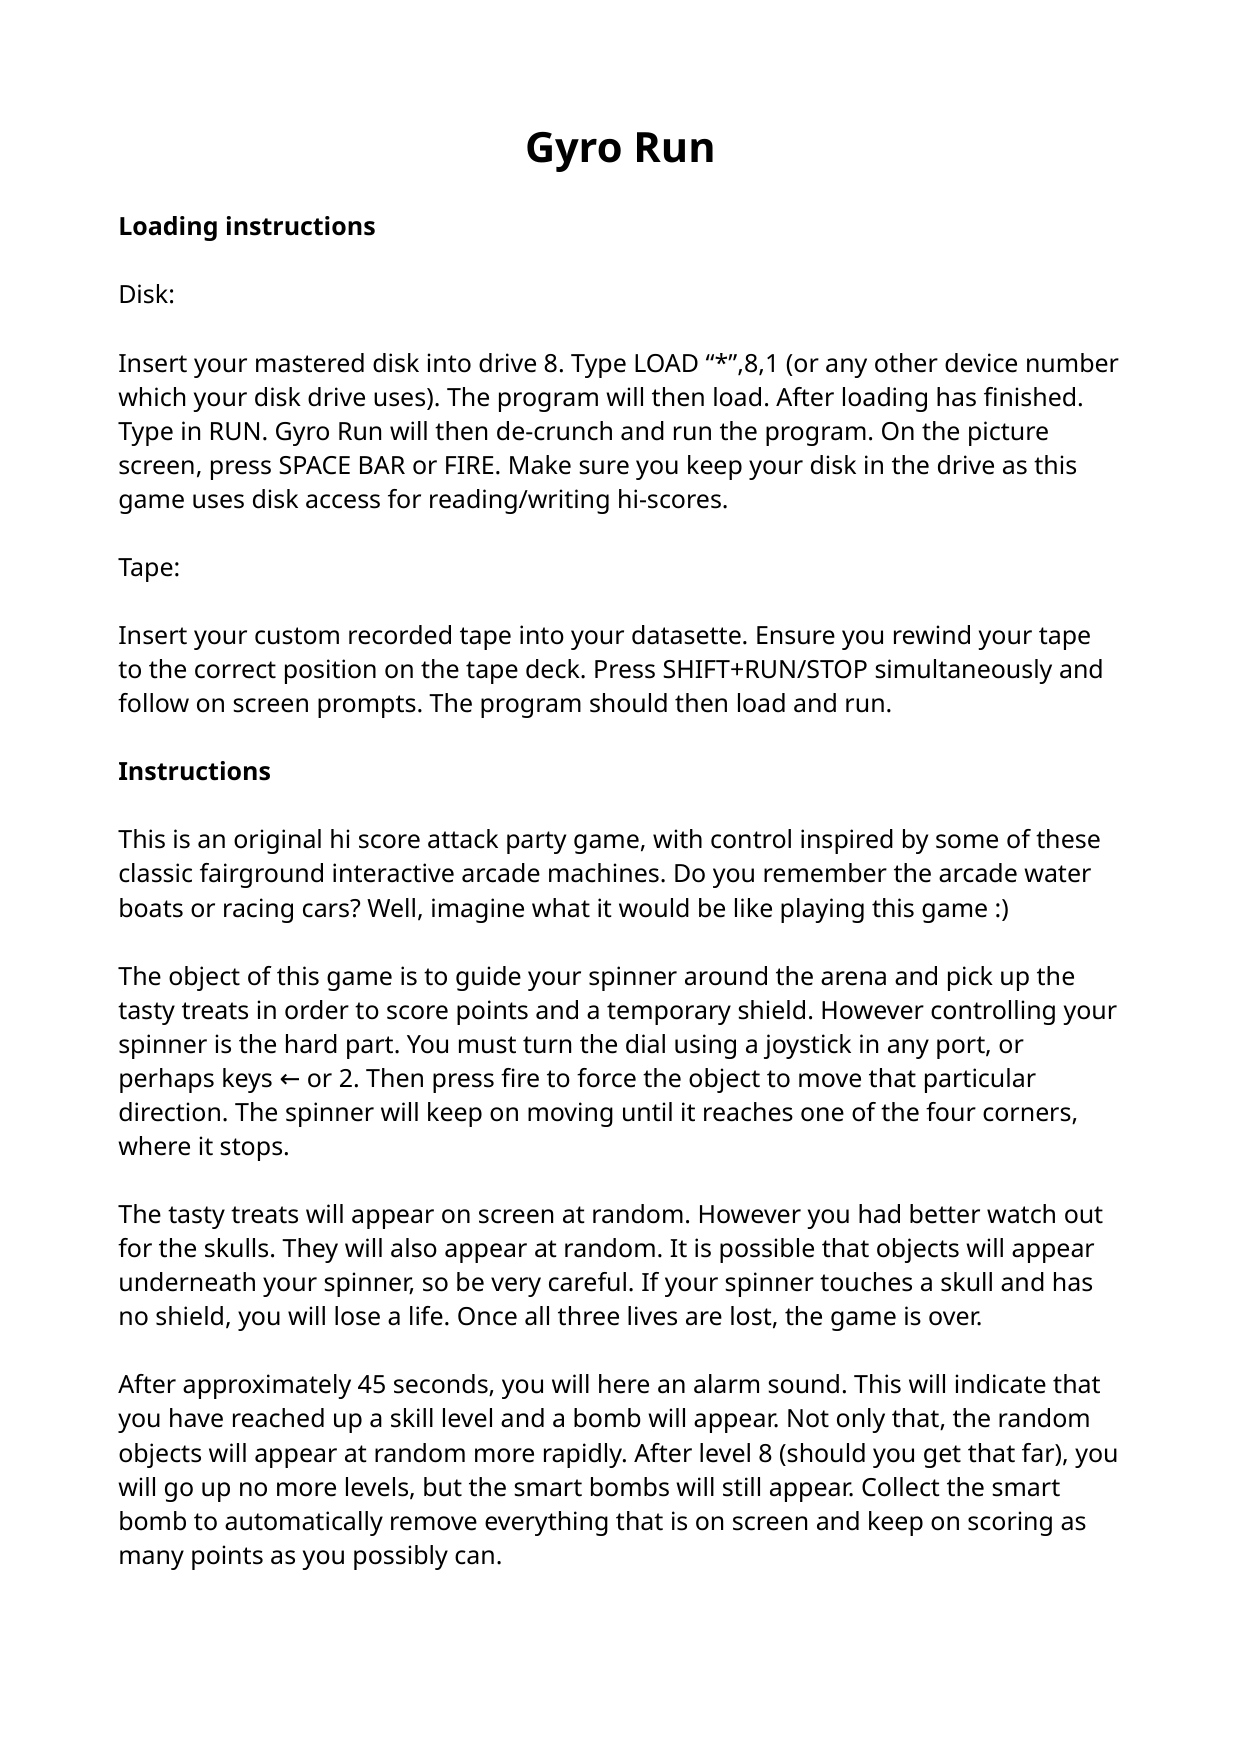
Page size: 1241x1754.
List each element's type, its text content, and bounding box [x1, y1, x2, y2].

text After approximately 45 seconds, you will here an alarm sound. This will indicate that you have reached up a skill level and a bomb will appear. Not only that, the random objects will appear at random more rapidly. After level 8 (should you get that far), you will go up no more levels, but the smart bombs will still appear. Collect the smart bomb to automatically remove everything that is on screen and keep on scoring as many points as you possibly can. [118, 1367, 1122, 1571]
text Loading instructions [118, 209, 1122, 243]
text Insert your mastered disk into drive 8. Type LOAD “*”,8,1 (or any other device number which your disk drive uses). The program will then load. After loading has finished. Type in RUN. Gyro Run will then de-crunch and run the program. On the picture screen, press SPACE BAR or FIRE. Make sure you keep your disk in the drive as this game uses disk access for reading/writing hi-scores. [118, 345, 1122, 516]
text The object of this game is to guide your spinner around the arena and pick up the tasty treats in order to score points and a temporary shield. However controlling your spinner is the hard part. You must turn the dial using a joystick in any port, or perhaps keys ← or 2. Then press fire to force the object to move that particular direction. The spinner will keep on moving until it reaches one of the four corners, where it stops. [118, 958, 1122, 1163]
text Instructions This is an original hi score attack party game, with control inspired by some of these classic fairground interactive arcade machines. Do you remember the arcade water boats or racing cars? Well, imagine what it would be like playing this game :) [118, 754, 1122, 924]
text The tasty treats will appear on screen at random. However you had better watch out for the skulls. They will also appear at random. It is possible that objects will appear underneath your spinner, so be very careful. If your spinner touches a skull and has no shield, you will lose a life. Once all three lives are lost, the game is over. [118, 1197, 1122, 1333]
text Tape: Insert your custom recorded tape into your datasette. Ensure you rewind your tape to the correct position on the tape deck. Press SHIFT+RUN/STOP simultaneously and follow on screen prompts. The program should then load and run. [118, 549, 1122, 720]
text Gyro Run [118, 118, 1122, 175]
text Disk: [118, 277, 1122, 311]
